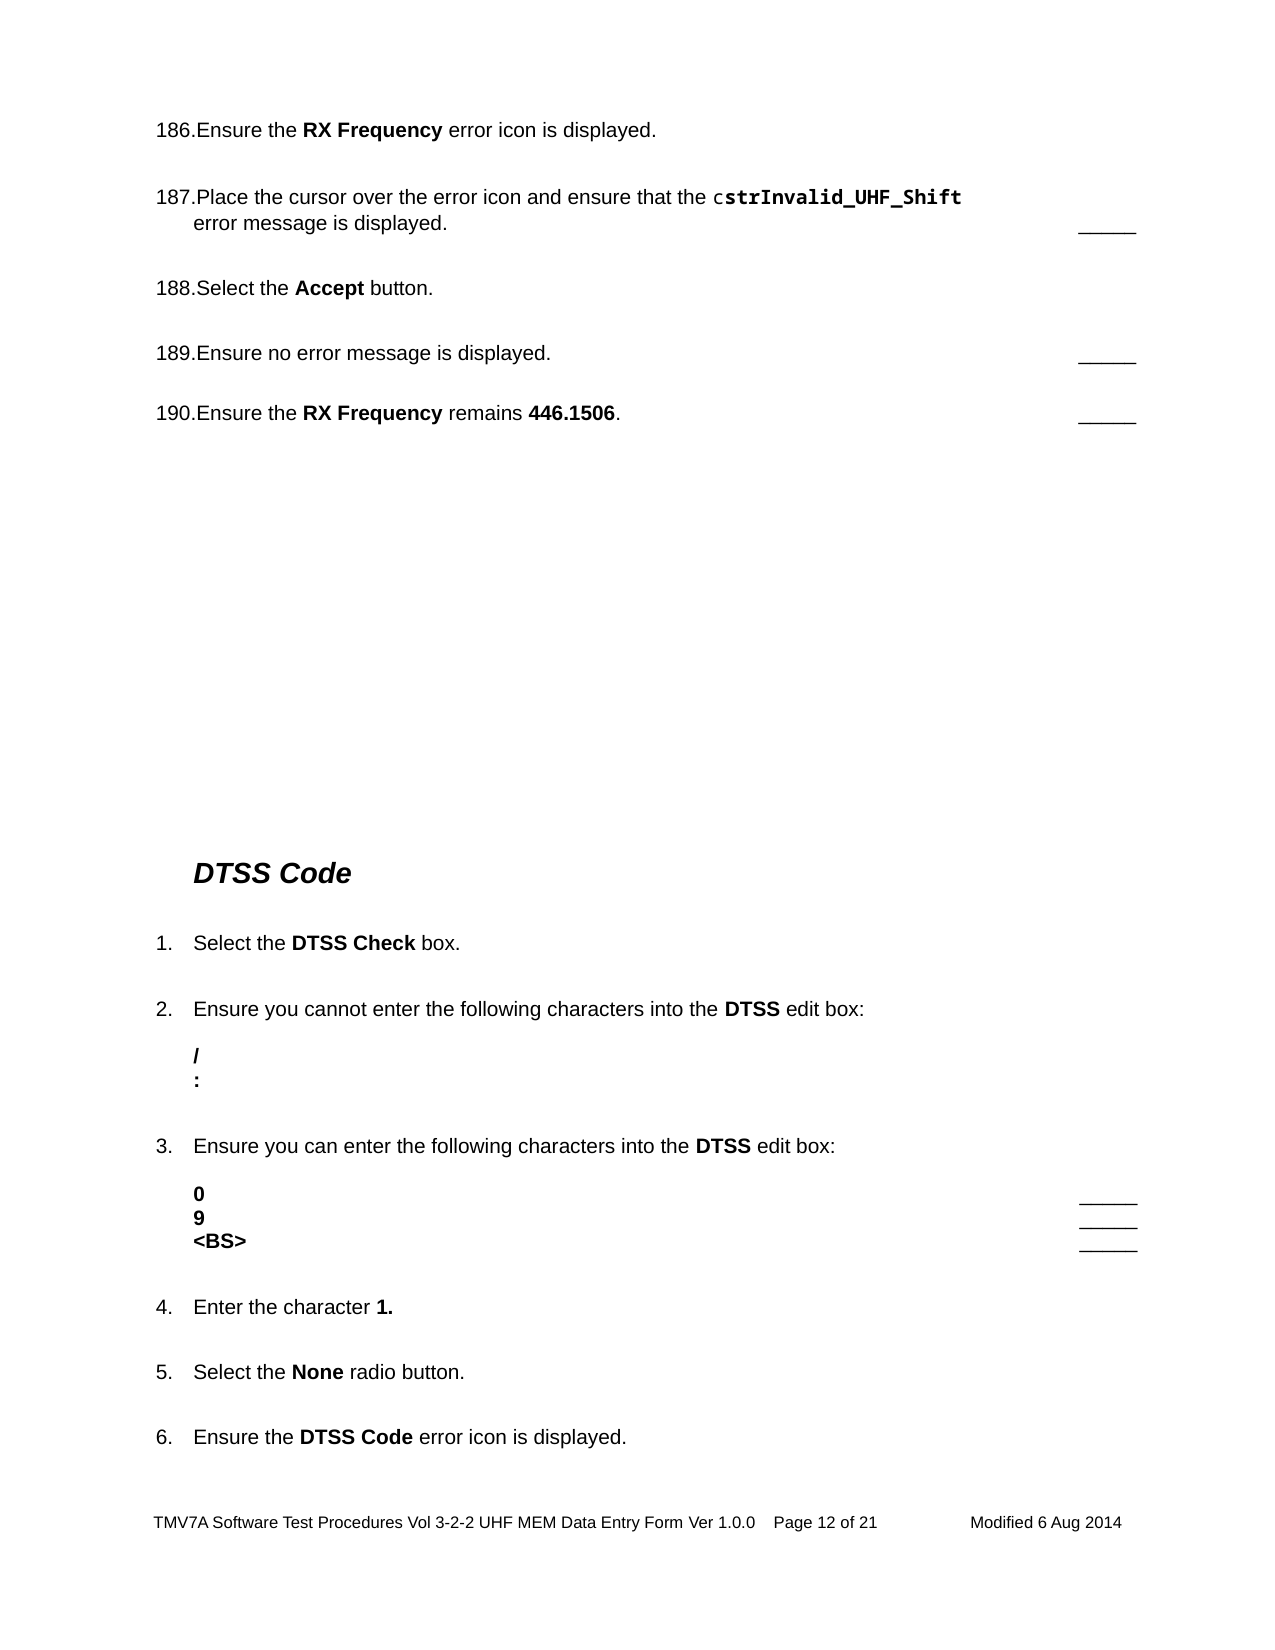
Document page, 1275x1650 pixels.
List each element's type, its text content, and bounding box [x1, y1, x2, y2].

list Select the Accept button. [156, 276, 1157, 328]
list Ensure the DTSS Code error icon is displayed. [156, 1425, 1157, 1478]
list Ensure you can enter the following characters into the DTSS edit box: 0 _____ 9 _____ <BS> _____ [156, 1133, 1157, 1282]
list Enter the character 1. [156, 1294, 1157, 1347]
list Ensure you cannot enter the following characters into the DTSS edit box: / : [156, 996, 1157, 1121]
list Ensure no error message is displayed. _____ [156, 341, 1157, 389]
list Select the None radio button. [156, 1360, 1157, 1412]
list Ensure the RX Frequency remains 446.1506. _____ DTSS Code [156, 401, 1157, 919]
list Ensure the RX Frequency error icon is displayed. [156, 118, 1157, 171]
list Select the DTSS Check box. [156, 931, 1157, 984]
list Place the cursor over the error icon and ensure that the cstrInvalid_UHF_Shift error message is displayed. _____ [156, 183, 1157, 263]
